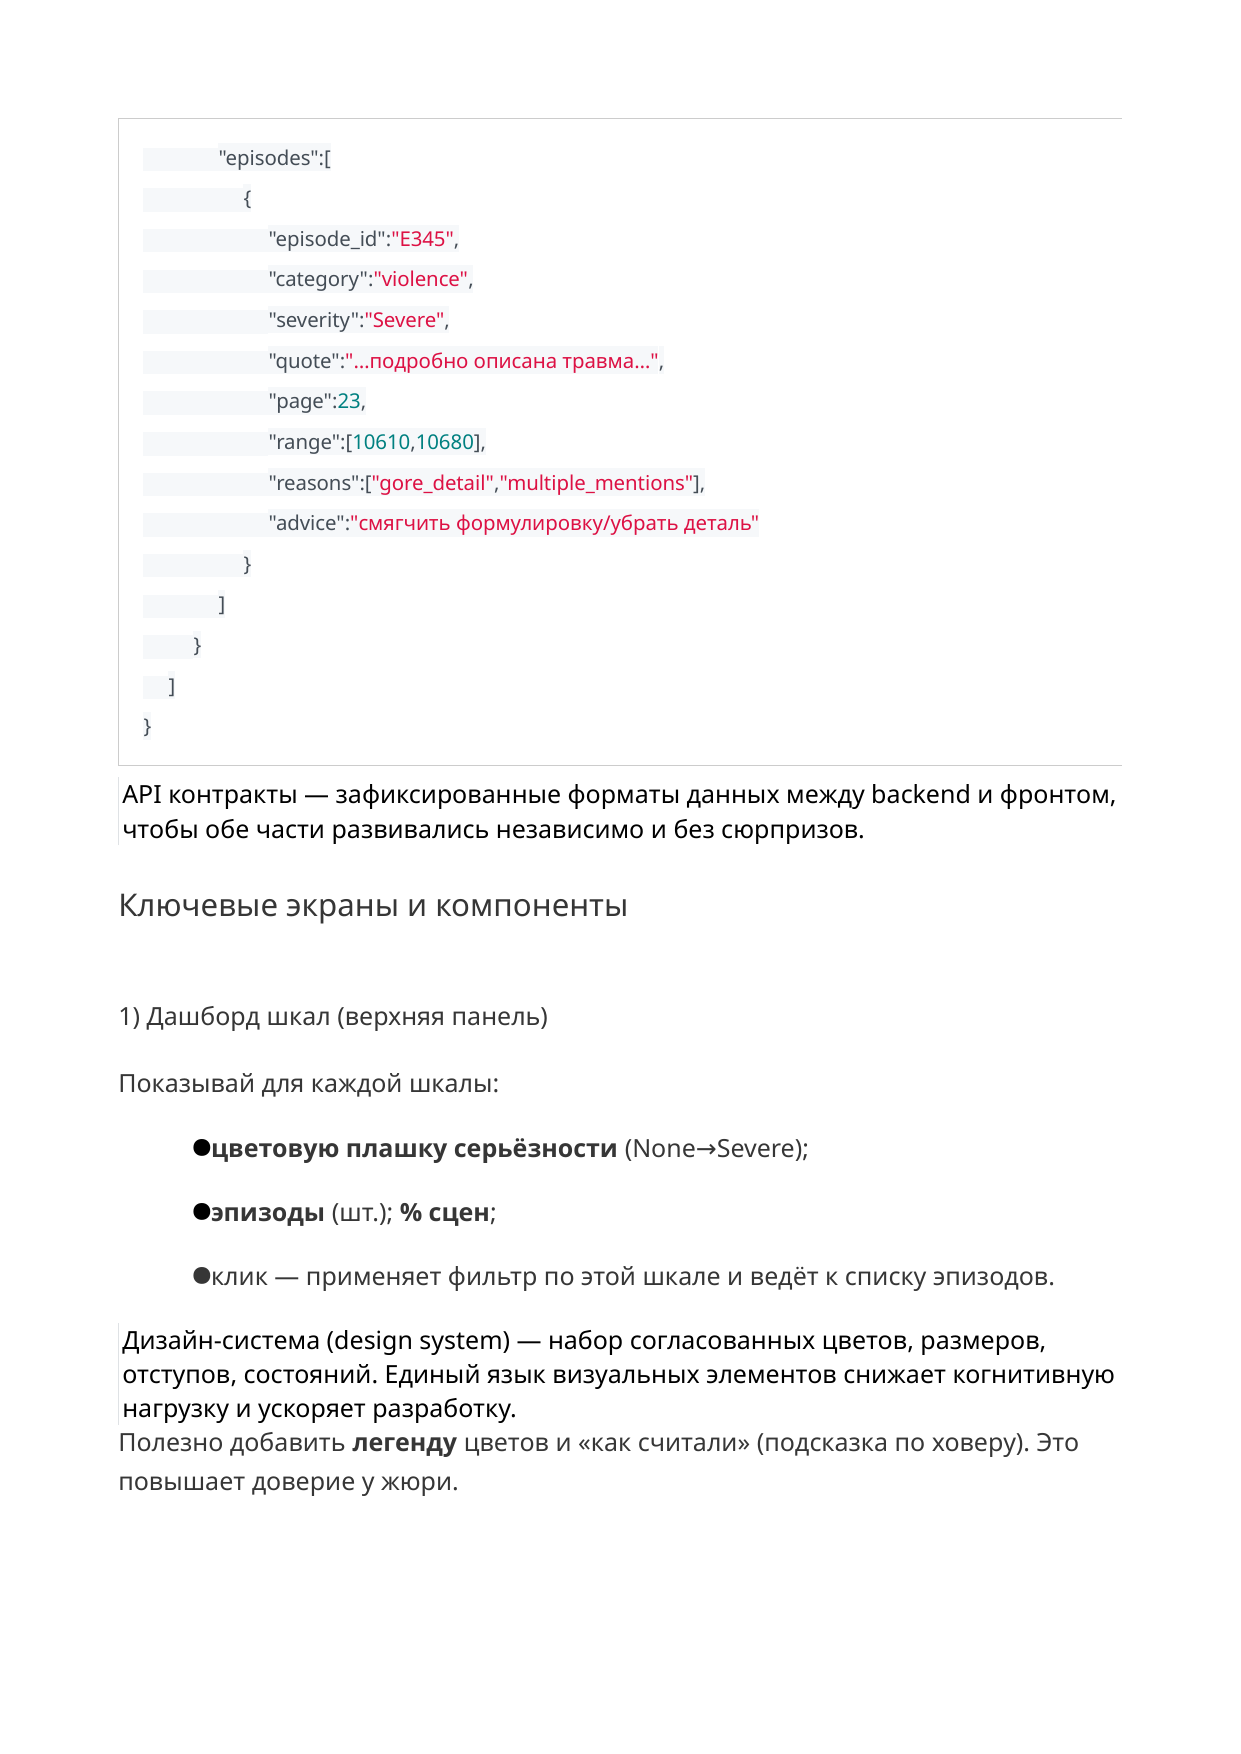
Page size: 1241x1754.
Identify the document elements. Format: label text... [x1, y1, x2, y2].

text "range":[10610,10680], [119, 402, 1122, 443]
text API контракты — зафиксированные форматы данных между backend и фронтом, чтобы обе части развивались независимо и без сюрпризов. [119, 777, 1122, 845]
text "episodes":[ [119, 119, 1122, 159]
text "page":23, [119, 362, 1122, 402]
text ] [119, 565, 1122, 606]
text "category":"violence", [119, 240, 1122, 281]
subtitle Ключевые экраны и компоненты [118, 883, 1122, 925]
text "quote":"…подробно описана травма…", [119, 321, 1122, 362]
text "episode_id":"E345", [119, 199, 1122, 240]
text Дизайн-система (design system) — набор согласованных цветов, размеров, отступов, состояний. Единый язык визуальных элементов снижает когнитивную нагрузку и ускоряет разработку. [119, 1323, 1122, 1425]
list цветовую плашку серьёзности (None→Severe); [118, 1130, 1122, 1164]
text "reasons":["gore_detail","multiple_mentions"], [119, 443, 1122, 484]
text Полезно добавить легенду цветов и «как считали» (подсказка по ховеру). Это повышает доверие у жюри. [118, 1425, 1122, 1498]
text } [119, 687, 1122, 765]
text { [119, 159, 1122, 199]
text } [119, 524, 1122, 565]
list клик — применяет фильтр по этой шкале и ведёт к списку эпизодов. [118, 1258, 1122, 1293]
text "severity":"Severe", [119, 281, 1122, 321]
subtitle 1) Дашборд шкал (верхняя панель) [118, 998, 1122, 1033]
list эпизоды (шт.); % сцен; [118, 1194, 1122, 1228]
text "advice":"смягчить формулировку/убрать деталь" [119, 484, 1122, 524]
text } [119, 606, 1122, 646]
text ] [119, 646, 1122, 687]
text Показывай для каждой шкалы: [118, 1066, 1122, 1100]
